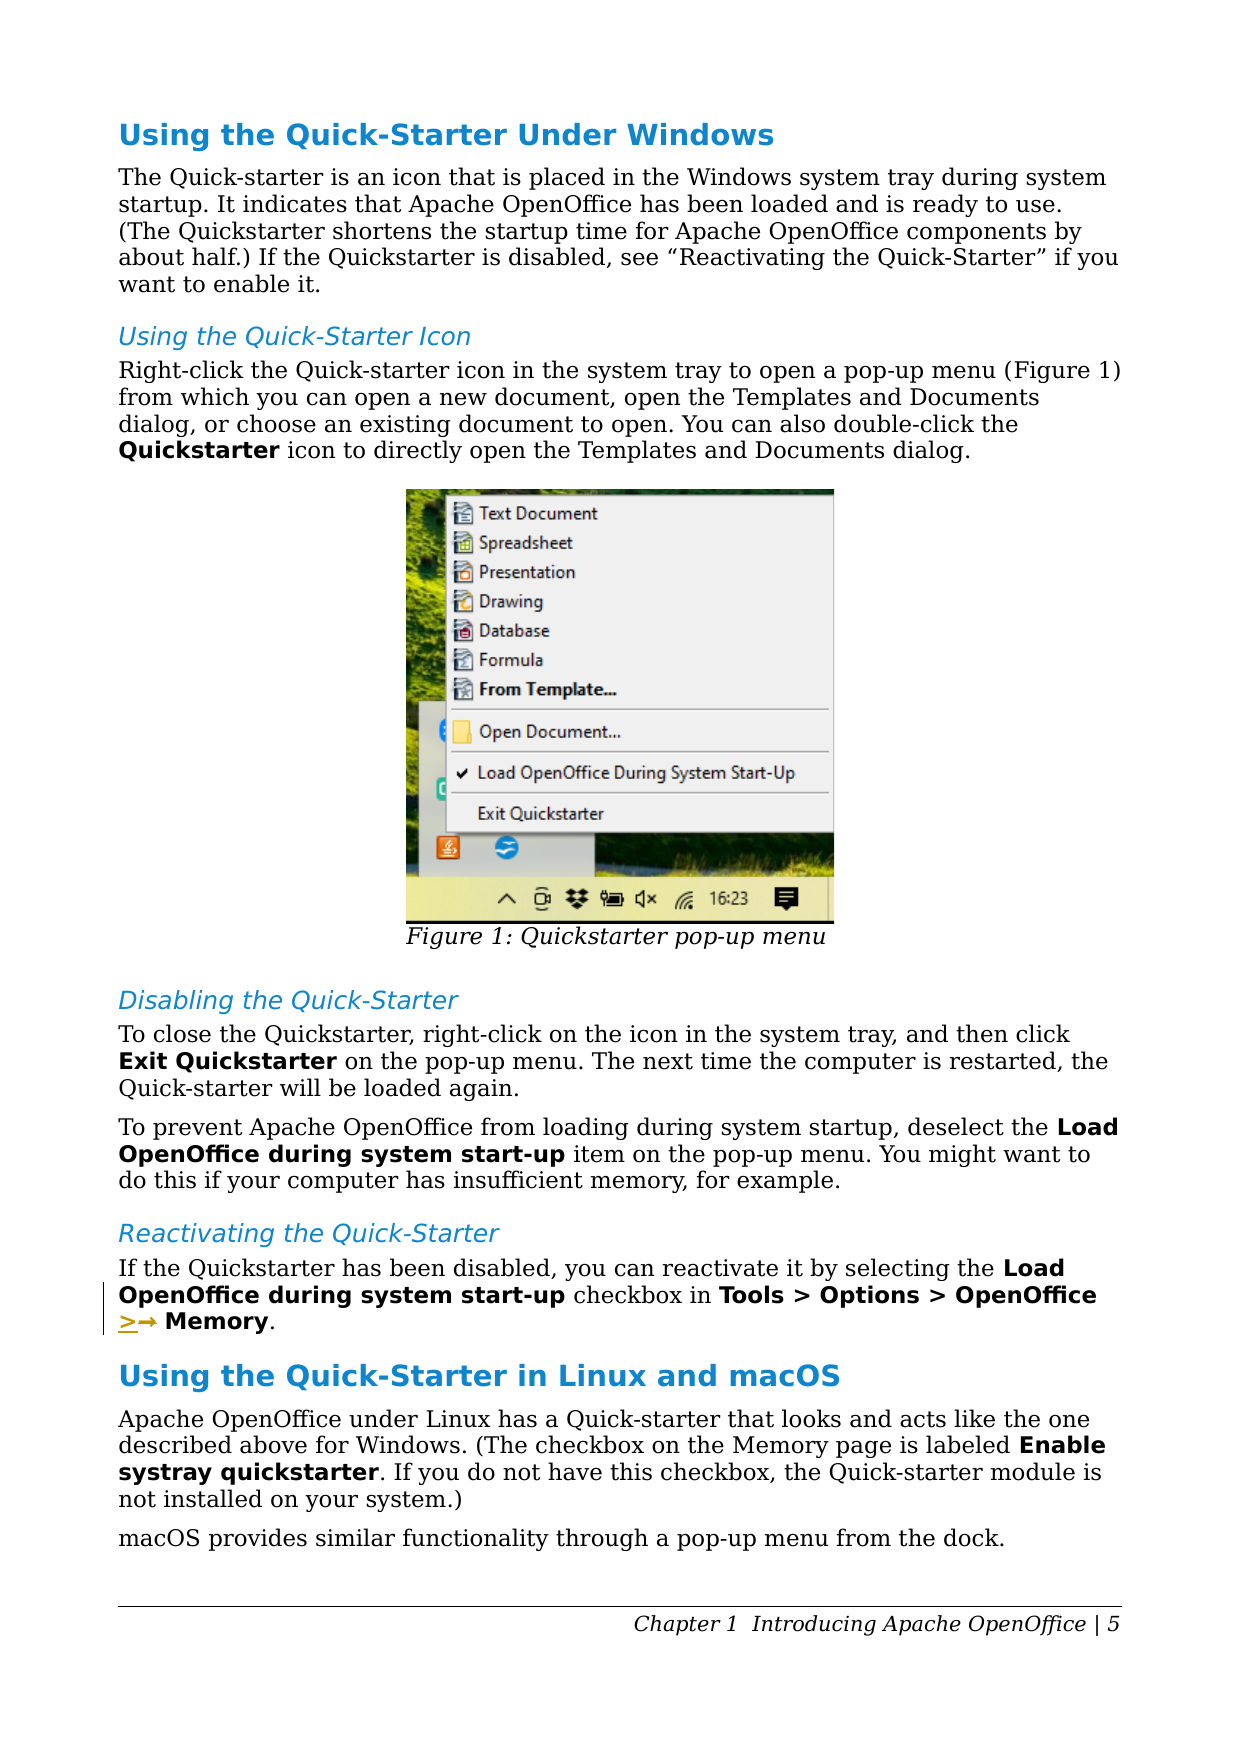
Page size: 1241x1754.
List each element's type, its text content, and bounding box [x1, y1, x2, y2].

subtitle Using the Quick-Starter Icon [118, 322, 1122, 351]
text macOS provides similar functionality through a pop-up menu from the dock. [118, 1525, 1122, 1552]
subtitle Disabling the Quick-Starter [118, 986, 1122, 1015]
text Right-click the Quick-starter icon in the system tray to open a pop-up menu (Figure 1) from which you can open a new document, open the Templates and Documents dialog, or choose an existing document to open. You can also double-click the Quickstarter icon to directly open the Templates and Documents dialog. [118, 358, 1122, 464]
subtitle Using the Quick-Starter Under Windows [118, 118, 1122, 152]
text Apache OpenOffice under Linux has a Quick-starter that looks and acts like the one described above for Windows. (The checkbox on the Memory page is labeled Enable systray quickstarter. If you do not have this checkbox, the Quick-starter module is not installed on your system.) [118, 1406, 1122, 1512]
text To prevent Apache OpenOffice from loading during system startup, deselect the Load OpenOffice during system start-up item on the pop-up menu. You might want to do this if your computer has insufficient memory, for example. [118, 1114, 1122, 1194]
subtitle Reactivating the Quick-Starter [118, 1219, 1122, 1249]
text If the Quickstarter has been disabled, you can reactivate it by selecting the Load OpenOffice during system start-up checkbox in Tools > Options > OpenOffice > Memory. [118, 1255, 1122, 1335]
subtitle Using the Quick-Starter in Linux and macOS [118, 1359, 1122, 1393]
text Figure 1: Quickstarter pop-up menu [406, 924, 834, 950]
text The Quick-starter is an icon that is placed in the Windows system tray during system startup. It indicates that Apache OpenOffice has been loaded and is ready to use. (The Quickstarter shortens the startup time for Apache OpenOffice components by about half.) If the Quickstarter is disabled, see “Reactivating the Quick-Starter” if you want to enable it. [118, 164, 1122, 298]
text To close the Quickstarter, right-click on the icon in the system tray, and then click Exit Quickstarter on the pop-up menu. The next time the computer is restarted, the Quick-starter will be loaded again. [118, 1022, 1122, 1102]
picture [406, 489, 835, 924]
